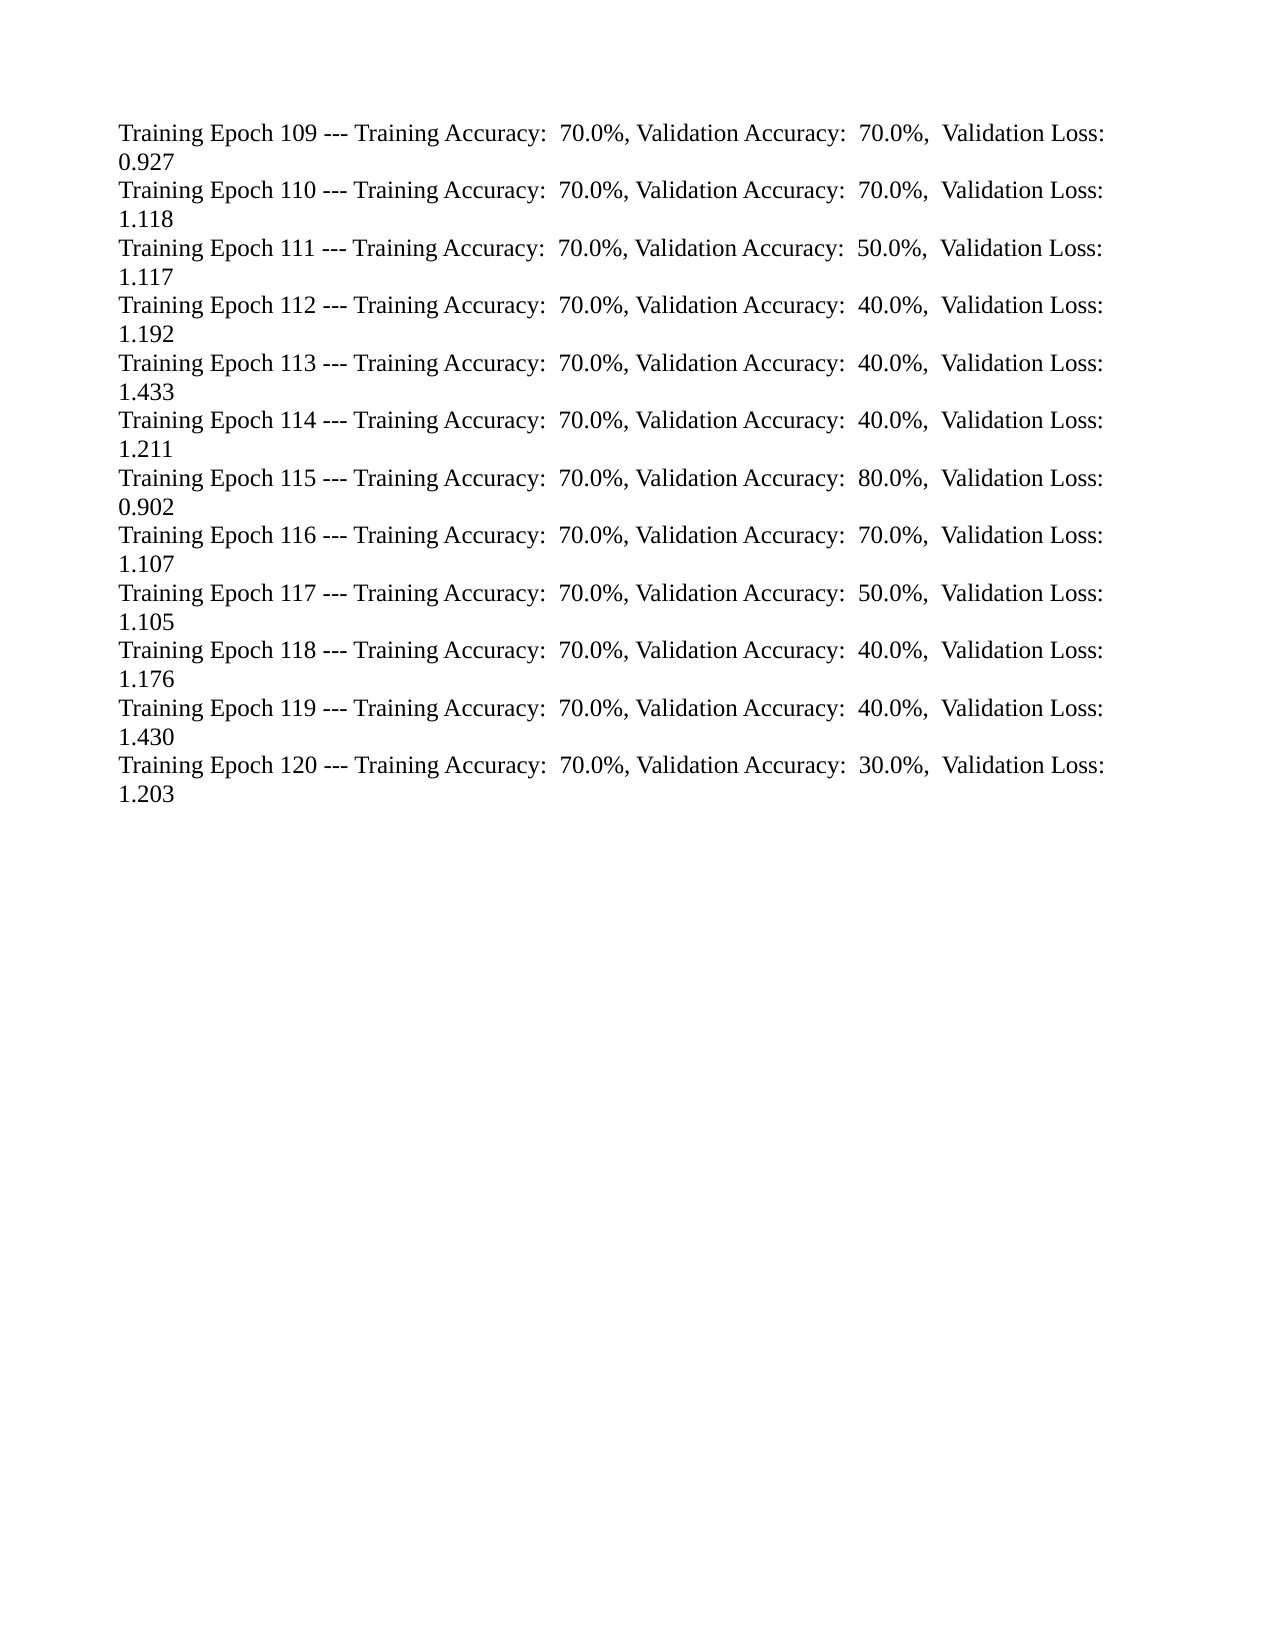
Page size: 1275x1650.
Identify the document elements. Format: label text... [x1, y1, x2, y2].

text Training Epoch 109 --- Training Accuracy: 70.0%, Validation Accuracy: 70.0%, Validation Loss: 0.927 [118, 118, 1157, 176]
text Training Epoch 113 --- Training Accuracy: 70.0%, Validation Accuracy: 40.0%, Validation Loss: 1.433 [118, 348, 1157, 406]
text Training Epoch 114 --- Training Accuracy: 70.0%, Validation Accuracy: 40.0%, Validation Loss: 1.211 [118, 406, 1157, 463]
text Training Epoch 110 --- Training Accuracy: 70.0%, Validation Accuracy: 70.0%, Validation Loss: 1.118 [118, 176, 1157, 233]
text Training Epoch 117 --- Training Accuracy: 70.0%, Validation Accuracy: 50.0%, Validation Loss: 1.105 [118, 578, 1157, 636]
text Training Epoch 116 --- Training Accuracy: 70.0%, Validation Accuracy: 70.0%, Validation Loss: 1.107 [118, 521, 1157, 578]
text Training Epoch 115 --- Training Accuracy: 70.0%, Validation Accuracy: 80.0%, Validation Loss: 0.902 [118, 463, 1157, 521]
text Training Epoch 119 --- Training Accuracy: 70.0%, Validation Accuracy: 40.0%, Validation Loss: 1.430 [118, 693, 1157, 751]
text Training Epoch 112 --- Training Accuracy: 70.0%, Validation Accuracy: 40.0%, Validation Loss: 1.192 [118, 291, 1157, 348]
text Training Epoch 111 --- Training Accuracy: 70.0%, Validation Accuracy: 50.0%, Validation Loss: 1.117 [118, 233, 1157, 291]
text Training Epoch 120 --- Training Accuracy: 70.0%, Validation Accuracy: 30.0%, Validation Loss: 1.203 [118, 751, 1157, 808]
text Training Epoch 118 --- Training Accuracy: 70.0%, Validation Accuracy: 40.0%, Validation Loss: 1.176 [118, 636, 1157, 693]
